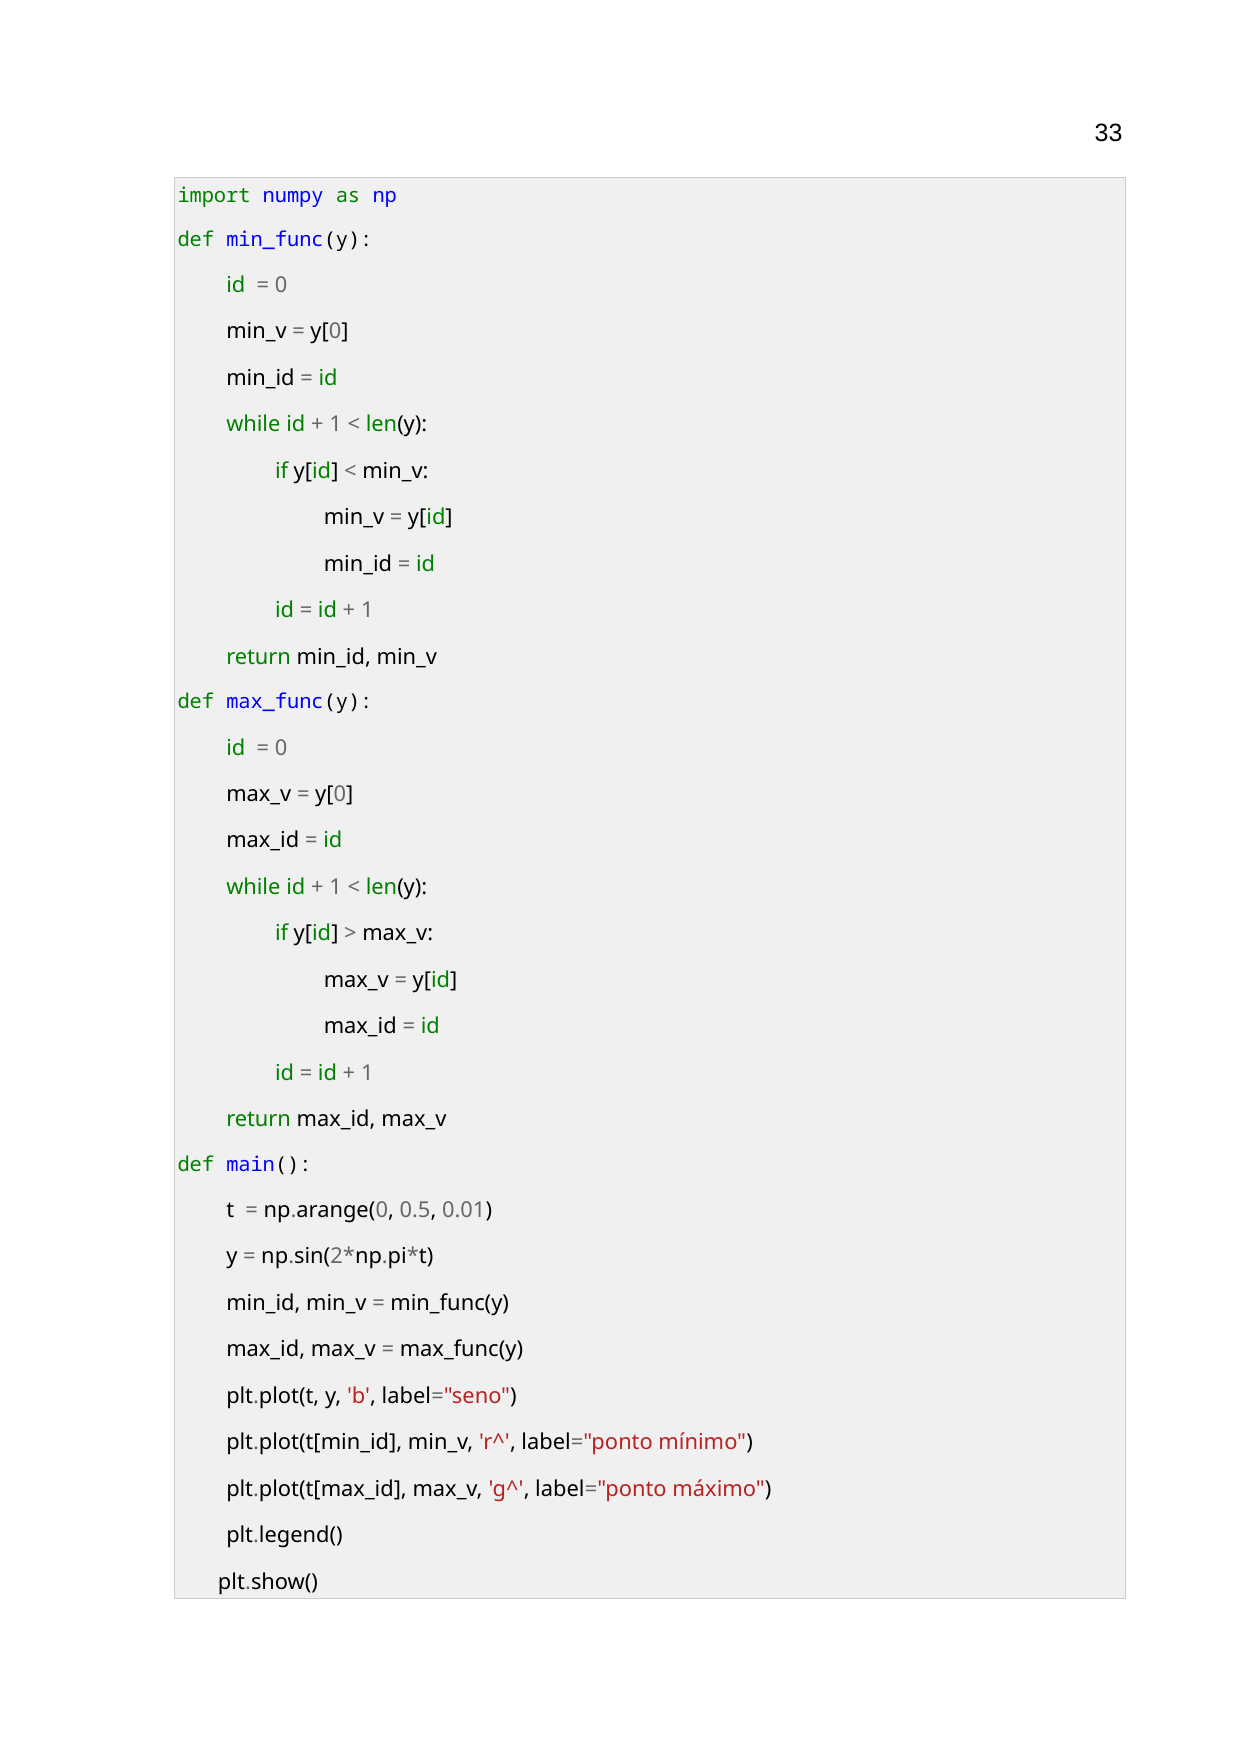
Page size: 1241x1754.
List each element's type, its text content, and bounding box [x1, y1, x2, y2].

text min_id, min_v = min_func(y) [175, 1284, 1125, 1317]
text min_v = y[0] [175, 312, 1125, 345]
text plt.legend() [175, 1516, 1125, 1549]
text min_id = id [175, 545, 1125, 577]
text def max_func(y): [175, 684, 1125, 715]
text plt.plot(t[min_id], min_v, 'r^', label="ponto mínimo") [175, 1423, 1125, 1456]
text while id + 1 < len(y): [175, 868, 1125, 901]
text plt.show() [175, 1563, 1125, 1598]
text while id + 1 < len(y): [175, 405, 1125, 438]
text plt.plot(t, y, 'b', label="seno") [175, 1377, 1125, 1409]
text id = id + 1 [175, 591, 1125, 624]
text min_id = id [175, 359, 1125, 392]
text return max_id, max_v [175, 1100, 1125, 1133]
text max_v = y[id] [175, 961, 1125, 993]
text if y[id] > max_v: [175, 914, 1125, 947]
text return min_id, min_v [175, 638, 1125, 670]
text plt.plot(t[max_id], max_v, 'g^', label="ponto máximo") [175, 1470, 1125, 1502]
text id = 0 [175, 266, 1125, 299]
text max_id = id [175, 821, 1125, 854]
text max_id, max_v = max_func(y) [175, 1330, 1125, 1363]
text id = 0 [175, 728, 1125, 761]
text max_id = id [175, 1007, 1125, 1040]
text id = id + 1 [175, 1054, 1125, 1086]
text min_v = y[id] [175, 498, 1125, 531]
text def min_func(y): [175, 222, 1125, 252]
text max_v = y[0] [175, 775, 1125, 808]
text t = np.arange(0, 0.5, 0.01) [175, 1191, 1125, 1224]
text y = np.sin(2*np.pi*t) [175, 1237, 1125, 1270]
text def main(): [175, 1147, 1125, 1177]
text if y[id] < min_v: [175, 452, 1125, 484]
text import numpy as np [175, 178, 1125, 208]
